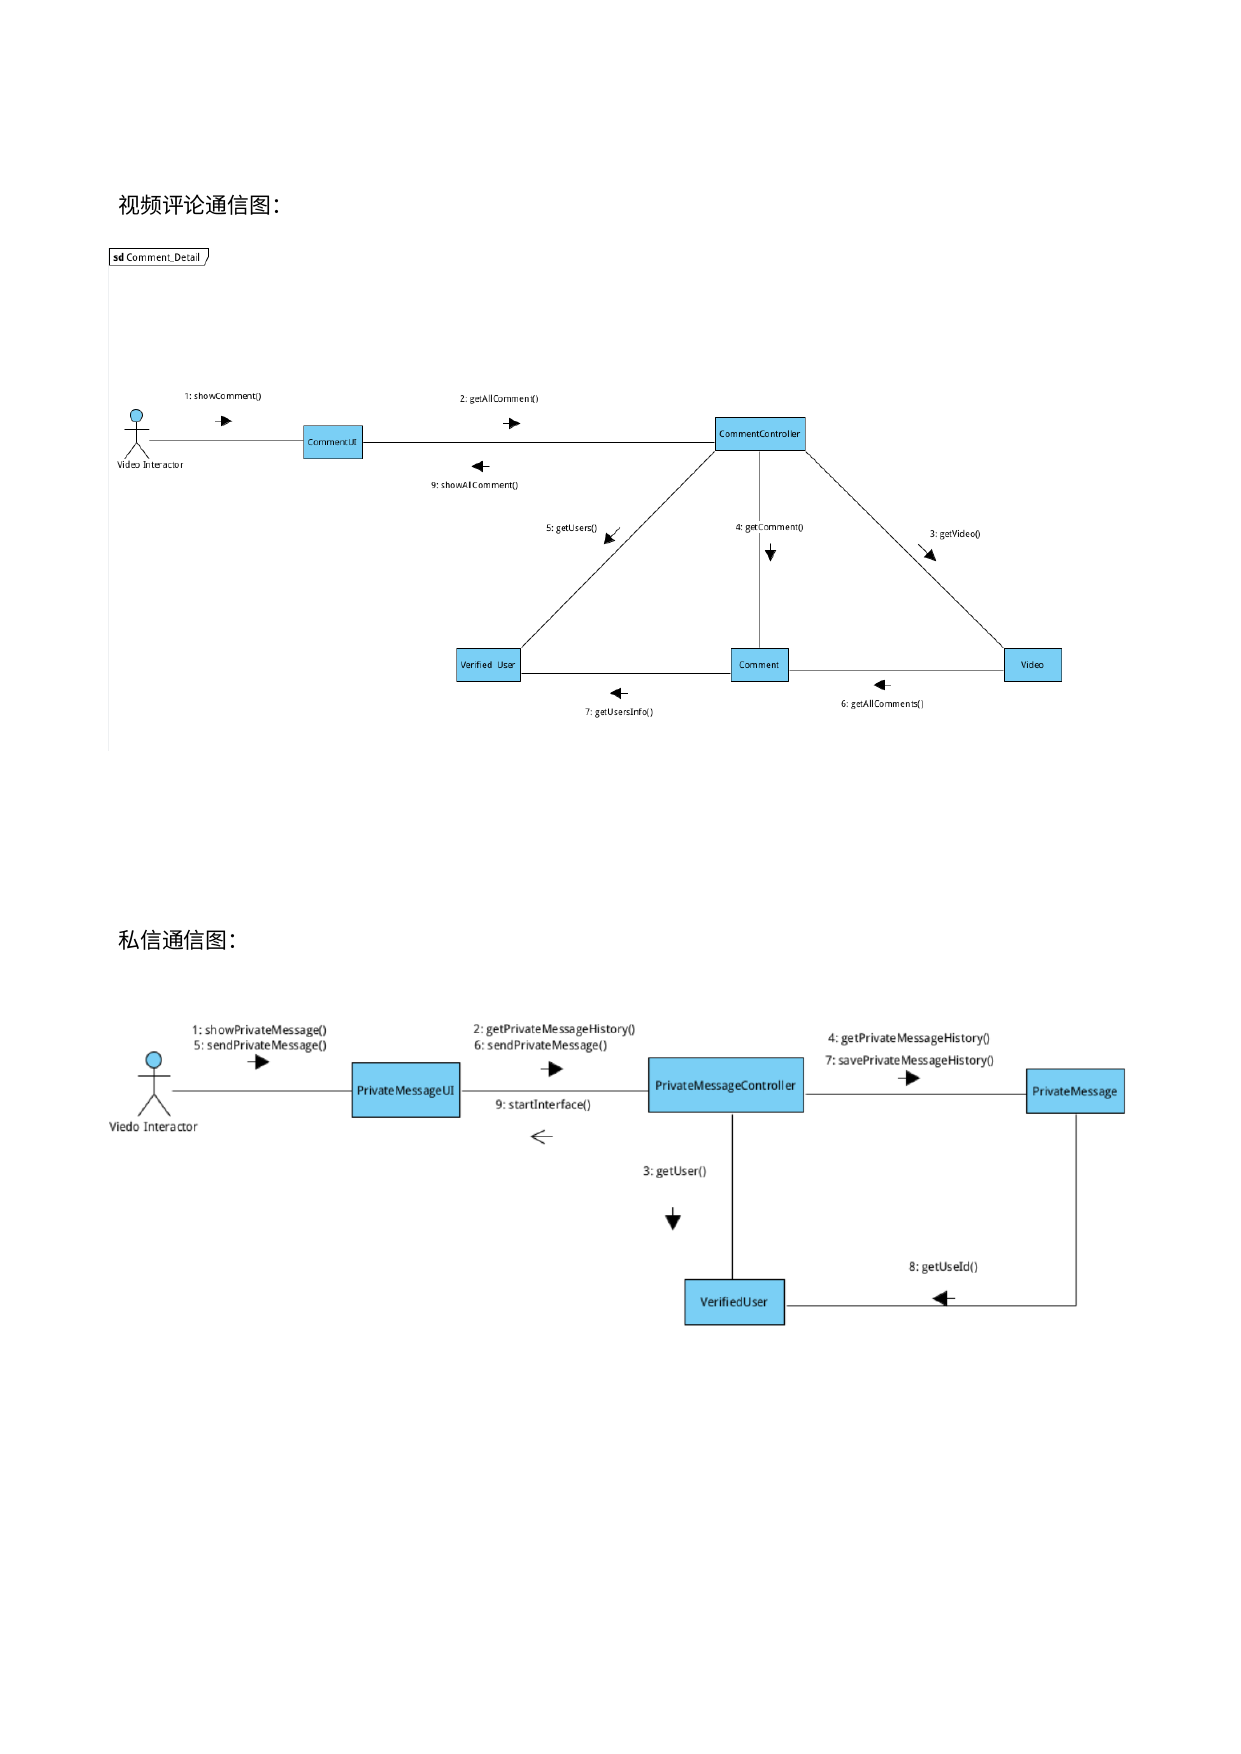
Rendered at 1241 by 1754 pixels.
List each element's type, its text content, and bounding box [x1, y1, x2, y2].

text 私信通信图： [118, 923, 1122, 954]
text 视频评论通信图： [118, 188, 1122, 219]
picture [59, 954, 1182, 1389]
picture [108, 248, 1113, 751]
